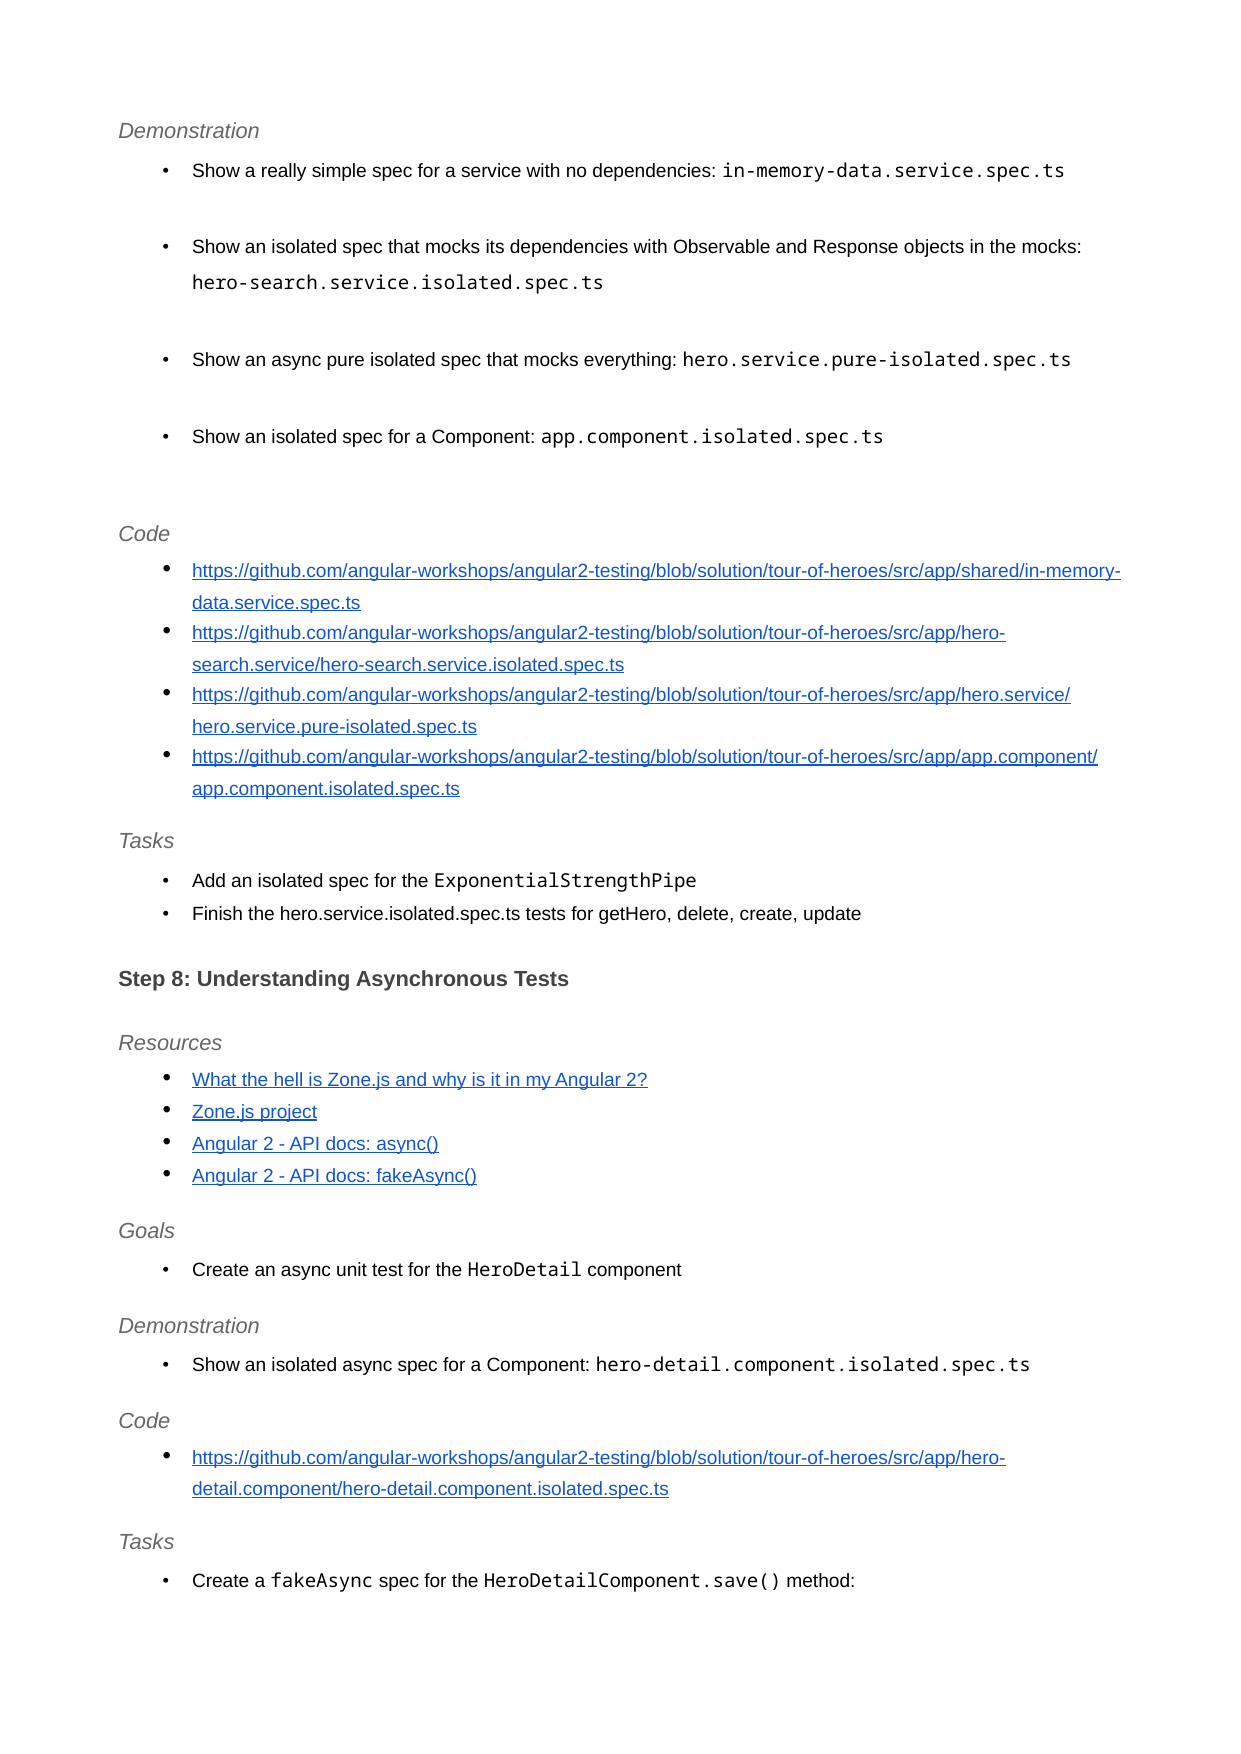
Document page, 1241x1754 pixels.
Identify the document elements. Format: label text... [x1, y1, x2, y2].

list Zone.js project [162, 1100, 1122, 1124]
list What the hell is Zone.js and why is it in my Angular 2? [162, 1068, 1122, 1092]
list Create an async unit test for the HeroDetail component [162, 1256, 1122, 1282]
subtitle Goals [118, 1218, 1122, 1243]
list Show an isolated spec for a Component: app.component.isolated.spec.ts [162, 423, 1122, 449]
list Add an isolated spec for the ExponentialStrengthPipe [162, 867, 1122, 893]
list Create a fakeAsync spec for the HeroDetailComponent.save() method: [162, 1567, 1122, 1593]
list Show an async pure isolated spec that mocks everything: hero.service.pure-isolated.spec.ts [162, 346, 1122, 372]
subtitle Code [118, 521, 1122, 546]
subtitle Code [118, 1408, 1122, 1433]
subtitle Resources [118, 1030, 1122, 1055]
list Angular 2 - API docs: fakeAsync() [162, 1165, 1122, 1188]
subtitle Tasks [118, 1529, 1122, 1554]
list https://github.com/angular-workshops/angular2-testing/blob/solution/tour-of-heroes/src/app/hero.service/hero.service.pure-isolated.spec.ts [162, 683, 1122, 737]
list https://github.com/angular-workshops/angular2-testing/blob/solution/tour-of-heroes/src/app/hero-detail.component/hero-detail.component.isolated.spec.ts [162, 1446, 1122, 1500]
list https://github.com/angular-workshops/angular2-testing/blob/solution/tour-of-heroes/src/app/hero-search.service/hero-search.service.isolated.spec.ts [162, 621, 1122, 675]
list Finish the hero.service.isolated.spec.ts tests for getHero, delete, create, update [162, 902, 1122, 924]
list Angular 2 - API docs: async() [162, 1133, 1122, 1156]
subtitle Step 8: Understanding Asynchronous Tests [118, 966, 1122, 991]
list Show an isolated async spec for a Component: hero-detail.component.isolated.spec.ts [162, 1351, 1122, 1377]
list https://github.com/angular-workshops/angular2-testing/blob/solution/tour-of-heroes/src/app/shared/in-memory-data.service.spec.ts [162, 559, 1122, 613]
list Show an isolated spec that mocks its dependencies with Observable and Response objects in the mocks: hero-search.service.isolated.spec.ts [162, 233, 1122, 295]
subtitle Demonstration [118, 1313, 1122, 1338]
list Show a really simple spec for a service with no dependencies: in-memory-data.service.spec.ts [162, 157, 1122, 182]
subtitle Tasks [118, 828, 1122, 853]
subtitle Demonstration [118, 118, 1122, 143]
list https://github.com/angular-workshops/angular2-testing/blob/solution/tour-of-heroes/src/app/app.component/app.component.isolated.spec.ts [162, 745, 1122, 799]
